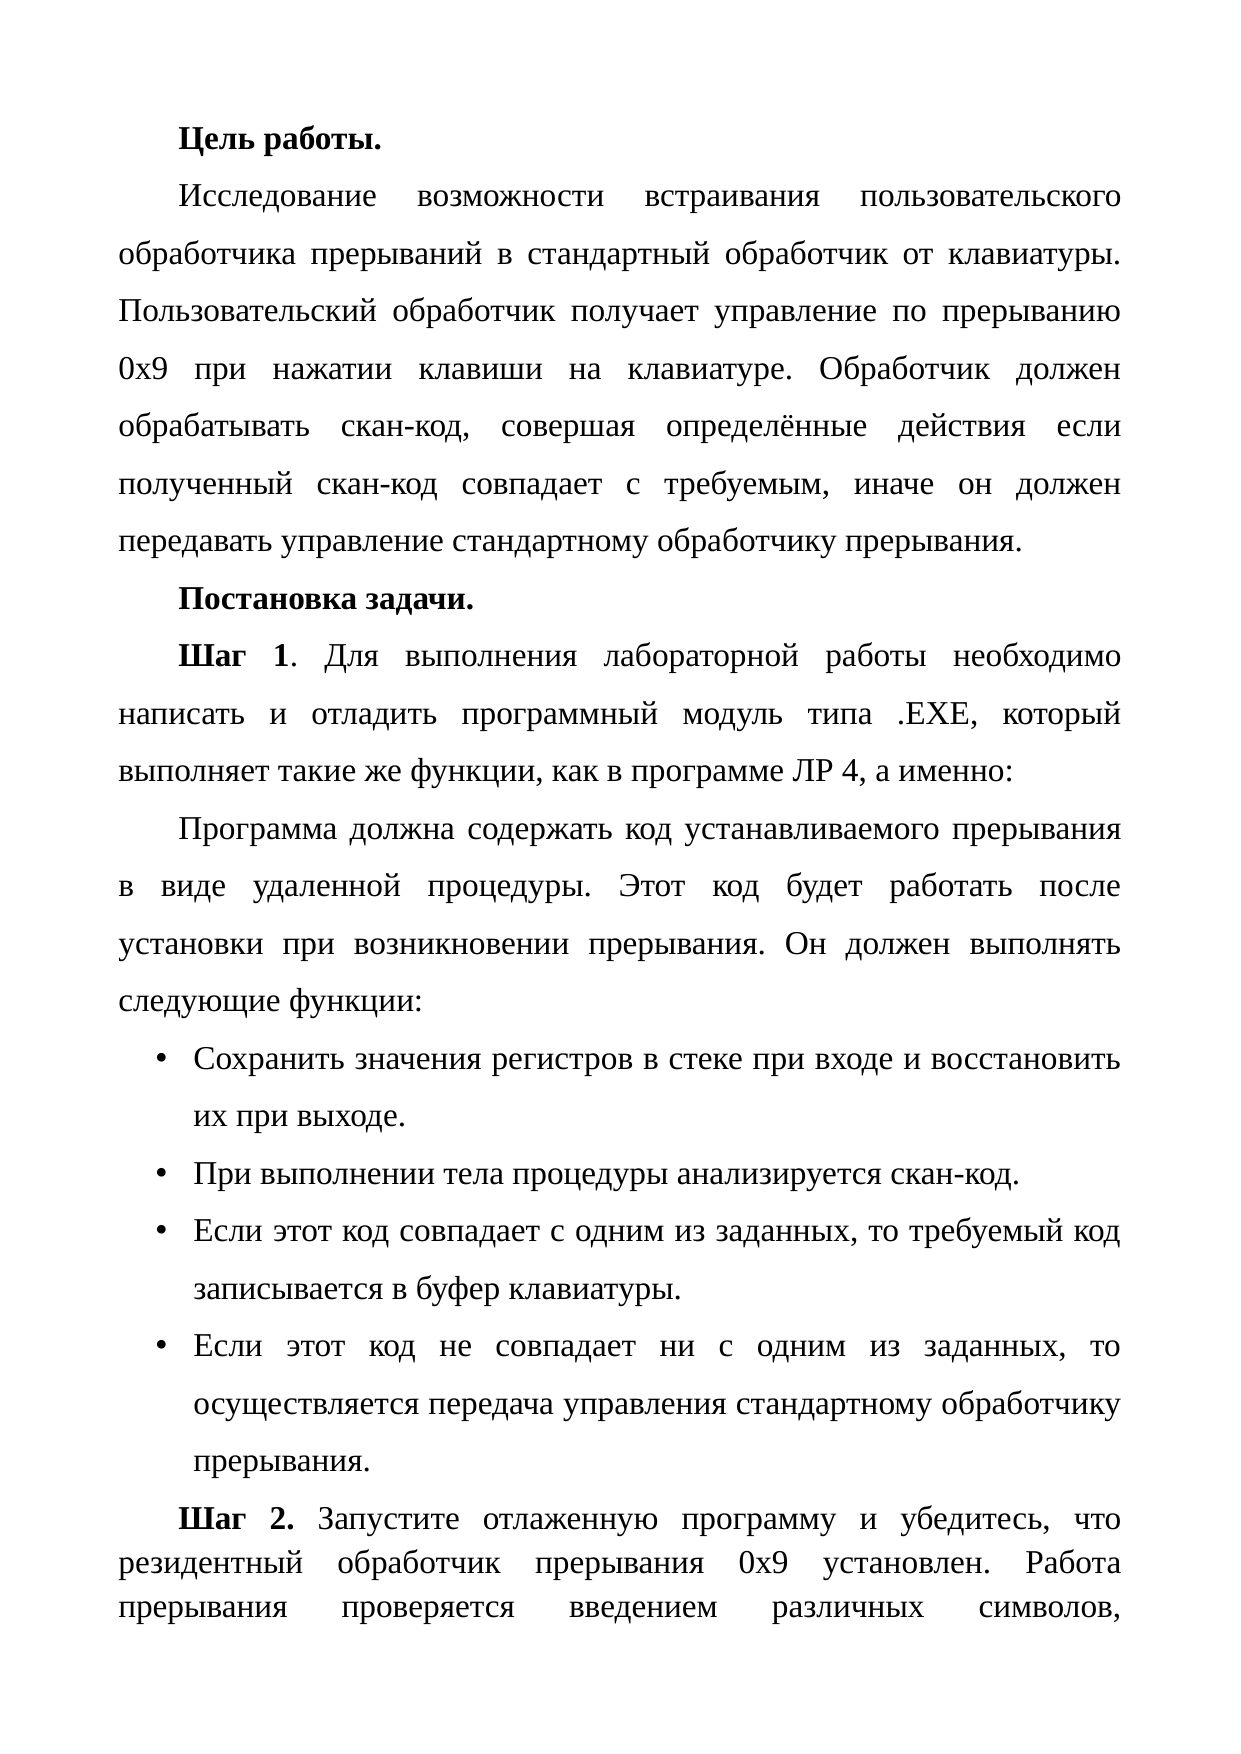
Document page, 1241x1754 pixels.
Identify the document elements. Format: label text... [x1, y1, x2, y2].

text Шаг 1. Для выполнения лабораторной работы необходимо написать и отладить программный модуль типа .EXE, который выполняет такие же функции, как в программе ЛР 4, а именно: [118, 636, 1122, 789]
text Постановка задачи. [118, 578, 1122, 616]
list Если этот код не совпадает ни с одним из заданных, то осуществляется передача управления стандартному обработчику прерывания. [156, 1326, 1122, 1479]
text Шаг 2. Запустите отлаженную программу и убедитесь, что резидентный обработчик прерывания 0x9 установлен. Работа прерывания проверяется введением различных символов, [118, 1498, 1122, 1624]
list При выполнении тела процедуры анализируется скан-код. [156, 1153, 1122, 1191]
text Исследование возможности встраивания пользовательского обработчика прерываний в стандартный обработчик от клавиатуры. Пользовательский обработчик получает управление по прерыванию 0x9 при нажатии клавиши на клавиатуре. Обработчик должен обрабатывать скан-код, совершая определённые действия если полученный скан-код совпадает с требуемым, иначе он должен передавать управление стандартному обработчику прерывания. [118, 176, 1122, 559]
text Программа должна содержать код устанавливаемого прерывания в виде удаленной процедуры. Этот код будет работать после установки при возникновении прерывания. Он должен выполнять следующие функции: [118, 808, 1122, 1019]
list Если этот код совпадает с одним из заданных, то требуемый код записывается в буфер клавиатуры. [156, 1211, 1122, 1306]
list Сохранить значения регистров в стеке при входе и восстановить их при выходе. [156, 1038, 1122, 1134]
text Цель работы. [118, 118, 1122, 156]
